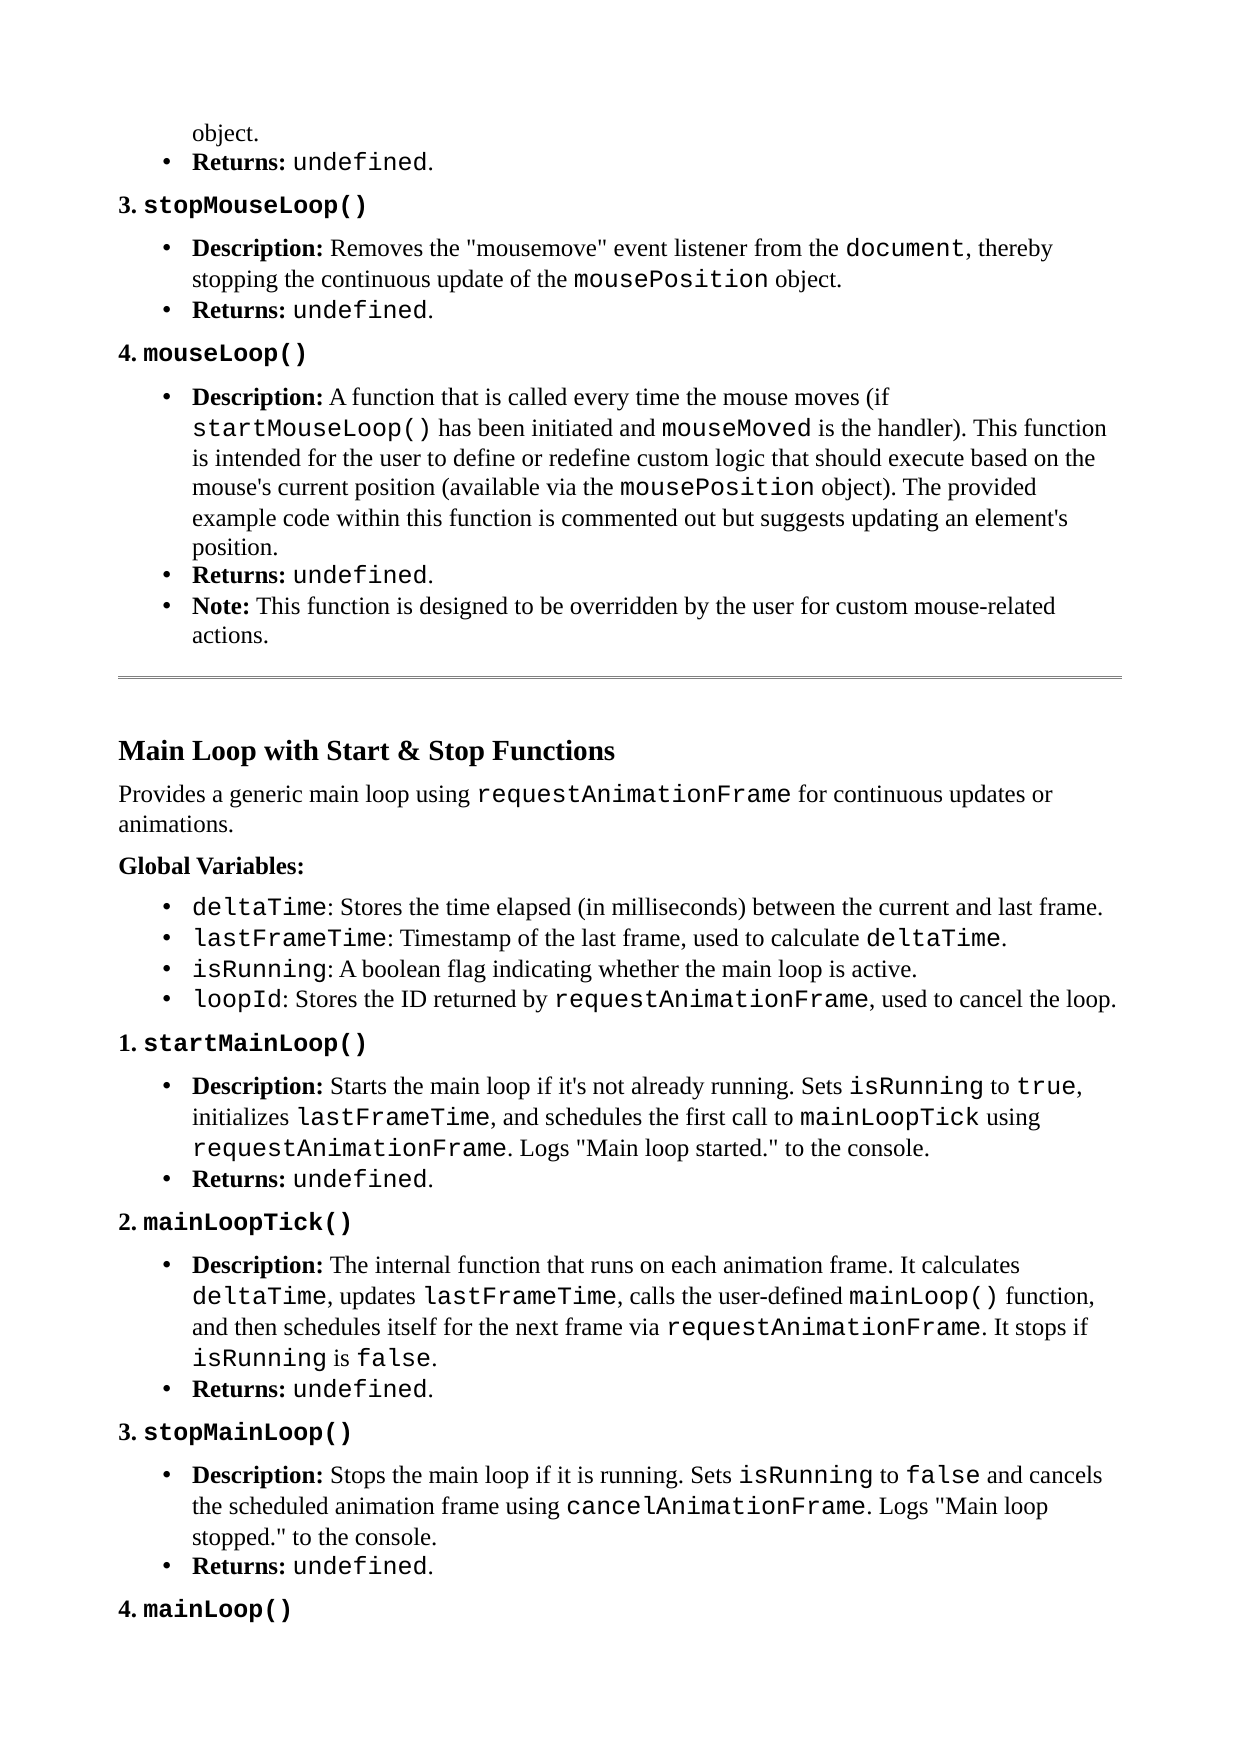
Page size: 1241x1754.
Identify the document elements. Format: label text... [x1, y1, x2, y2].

text 3. stopMouseLoop() [118, 190, 1122, 221]
list Description: A function that is called every time the mouse moves (if startMouseLoop() has been initiated and mouseMoved is the handler). This function is intended for the user to define or redefine custom logic that should execute based on the mouse's current position (available via the mousePosition object). The provided example code within this function is commented out but suggests updating an element's position. [162, 382, 1122, 561]
text 3. stopMainLoop() [118, 1417, 1122, 1448]
list Description: The internal function that runs on each animation frame. It calculates deltaTime, updates lastFrameTime, calls the user-defined mainLoop() function, and then schedules itself for the next frame via requestAnimationFrame. It stops if isRunning is false. [162, 1250, 1122, 1374]
list Returns: undefined. [162, 295, 1122, 326]
list Description: Starts the main loop if it's not already running. Sets isRunning to true, initializes lastFrameTime, and schedules the first call to mainLoopTick using requestAnimationFrame. Logs "Main loop started." to the console. [162, 1071, 1122, 1164]
list Returns: undefined. [162, 147, 1122, 178]
list Note: This function is designed to be overridden by the user for custom mouse-related actions. [162, 591, 1122, 649]
list deltaTime: Stores the time elapsed (in milliseconds) between the current and last frame. [162, 892, 1122, 923]
list Description: Stops the main loop if it is running. Sets isRunning to false and cancels the scheduled animation frame using cancelAnimationFrame. Logs "Main loop stopped." to the console. [162, 1460, 1122, 1551]
text 1. startMainLoop() [118, 1028, 1122, 1059]
list Returns: undefined. [162, 1551, 1122, 1582]
list loopId: Stores the ID returned by requestAnimationFrame, used to cancel the loop. [162, 984, 1122, 1015]
list Returns: undefined. [162, 1164, 1122, 1194]
list Returns: undefined. [162, 561, 1122, 591]
text Global Variables: [118, 851, 1122, 879]
list lastFrameTime: Timestamp of the last frame, used to calculate deltaTime. [162, 923, 1122, 954]
subtitle Main Loop with Start & Stop Functions [118, 733, 1122, 766]
text 2. mainLoopTick() [118, 1207, 1122, 1238]
text 4. mainLoop() [118, 1594, 1122, 1625]
list isRunning: A boolean flag indicating whether the main loop is active. [162, 954, 1122, 984]
list Description: Removes the "mousemove" event listener from the document, thereby stopping the continuous update of the mousePosition object. [162, 233, 1122, 295]
list Returns: undefined. [162, 1374, 1122, 1404]
text Provides a generic main loop using requestAnimationFrame for continuous updates or animations. [118, 779, 1122, 838]
list object. [162, 118, 1122, 147]
text 4. mouseLoop() [118, 338, 1122, 369]
